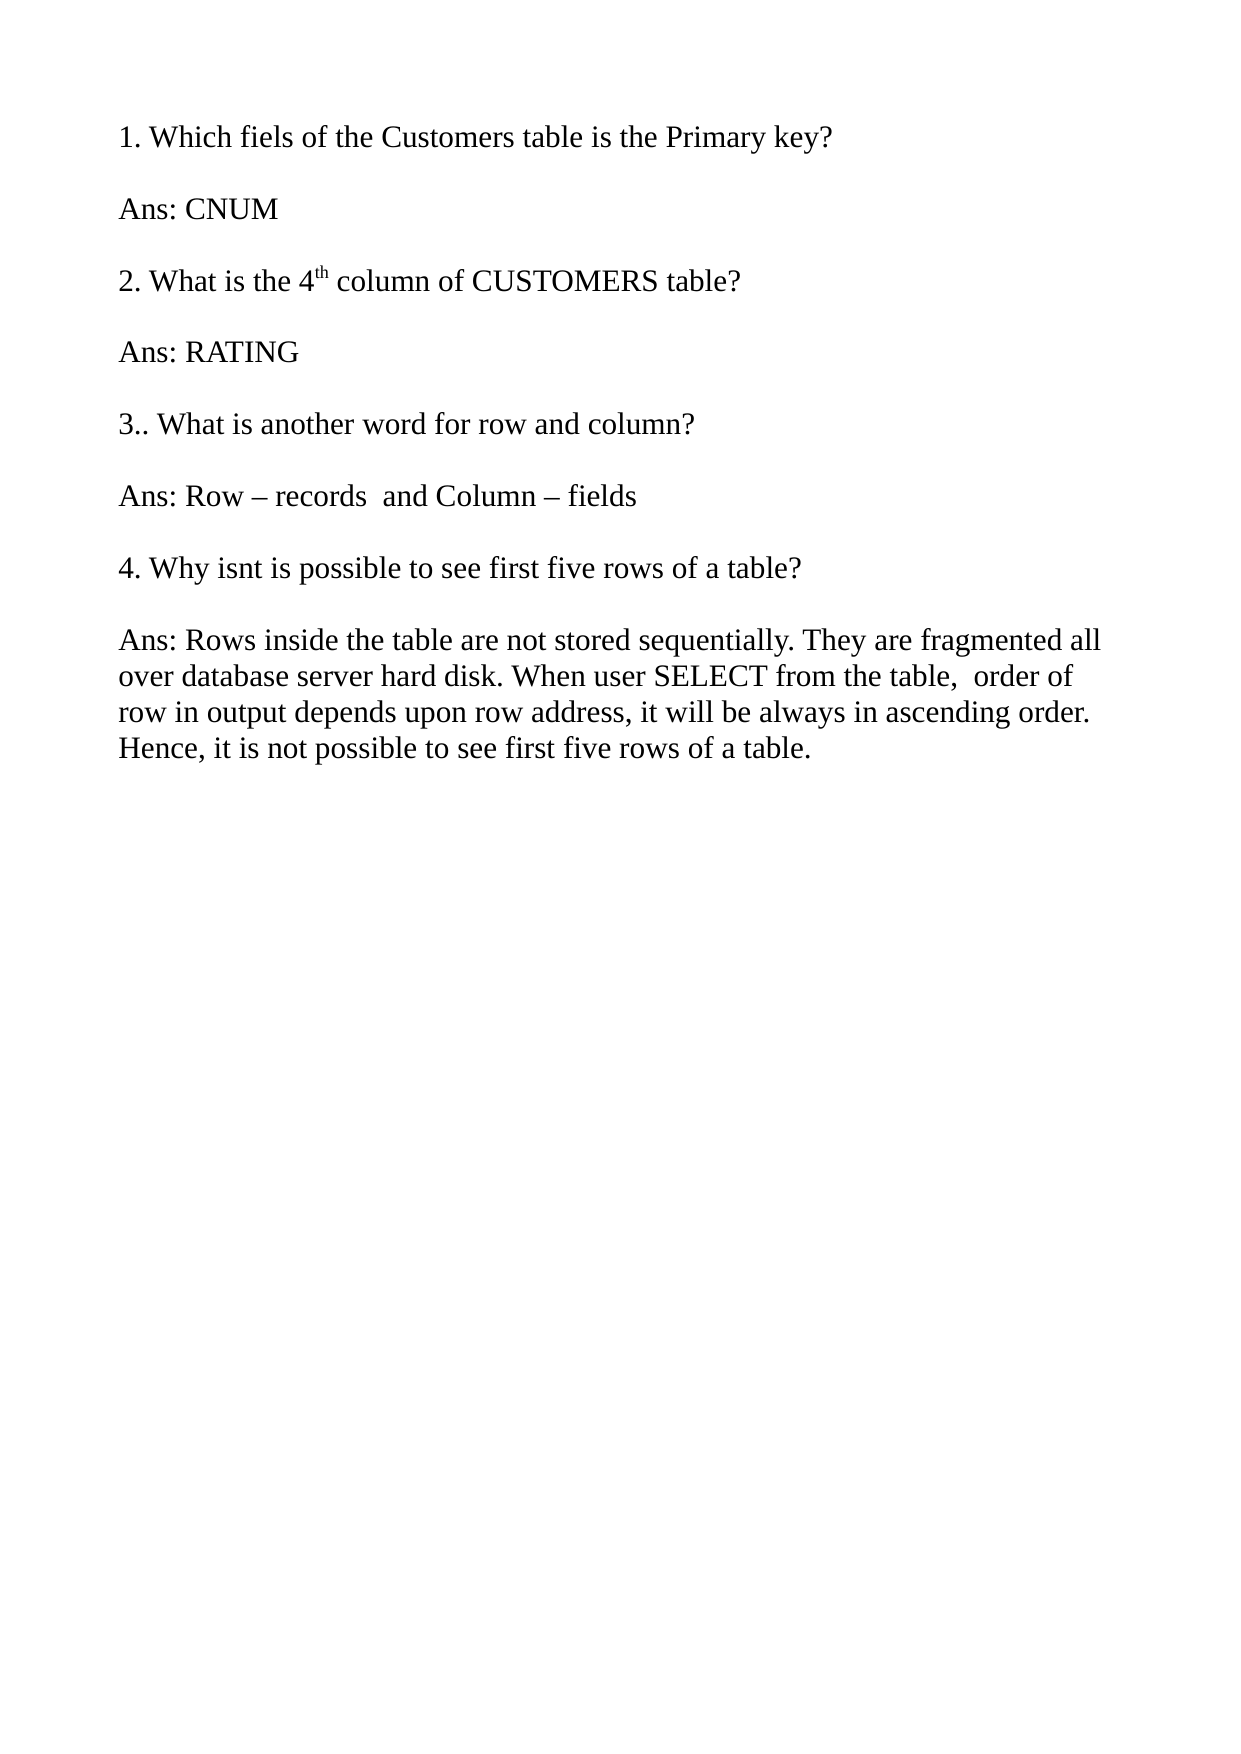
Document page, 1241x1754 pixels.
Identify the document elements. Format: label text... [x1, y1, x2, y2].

text Ans: Row – records and Column – fields [118, 477, 1122, 513]
text 1. Which fiels of the Customers table is the Primary key? [118, 118, 1122, 154]
text Ans: CNUM [118, 190, 1122, 226]
text Ans: Rows inside the table are not stored sequentially. They are fragmented all over database server hard disk. When user SELECT from the table, order of row in output depends upon row address, it will be always in ascending order. Hence, it is not possible to see first five rows of a table. [118, 621, 1122, 765]
text 3.. What is another word for row and column? [118, 406, 1122, 442]
text 2. What is the 4th column of CUSTOMERS table? [118, 262, 1122, 298]
text 4. Why isnt is possible to see first five rows of a table? [118, 549, 1122, 585]
text Ans: RATING [118, 334, 1122, 370]
